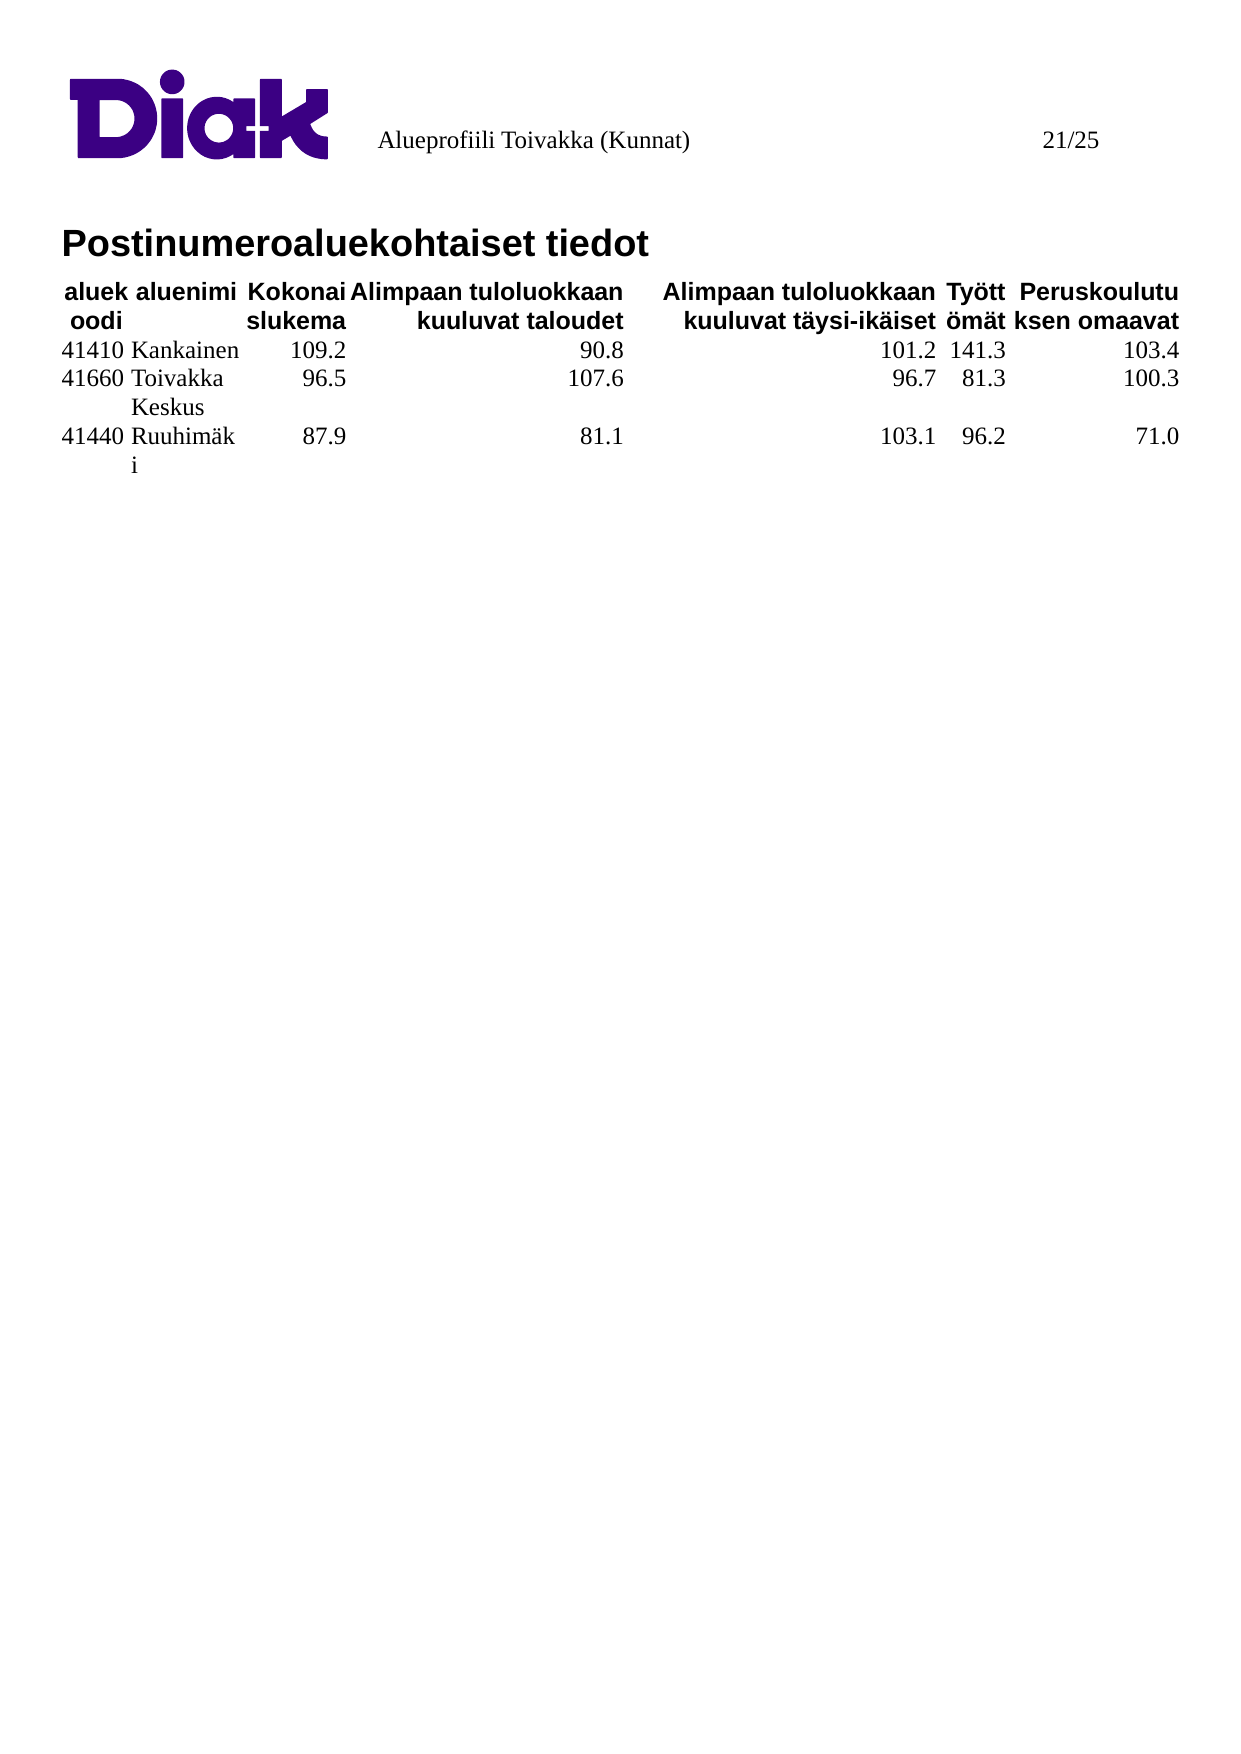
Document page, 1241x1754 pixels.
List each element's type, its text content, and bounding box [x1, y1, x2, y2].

table_cell 103.4 [1005, 335, 1179, 363]
table_cell 96.2 [936, 421, 1005, 478]
table_header Alimpaan tuloluokkaan kuuluvat täysi-ikäiset [624, 277, 936, 335]
table_header aluekoodi [61, 277, 131, 335]
table_cell 71.0 [1005, 421, 1179, 478]
table_cell 103.1 [624, 421, 936, 478]
table_cell 41440 [61, 421, 131, 478]
table_header Alimpaan tuloluokkaan kuuluvat taloudet [346, 277, 624, 335]
table_cell 81.1 [346, 421, 624, 478]
table_cell Kankainen [131, 335, 242, 363]
table_cell Ruuhimäki [131, 421, 242, 478]
table_header Peruskoulutuksen omaavat [1005, 277, 1179, 335]
table_cell 41660 [61, 364, 131, 421]
table_header Kokonaislukema [242, 277, 346, 335]
table_cell 90.8 [346, 335, 624, 363]
table_cell 107.6 [346, 364, 624, 421]
table_cell 109.2 [242, 335, 346, 363]
table_cell 81.3 [936, 364, 1005, 421]
table_cell 100.3 [1005, 364, 1179, 421]
table_cell 96.7 [624, 364, 936, 421]
table_cell 101.2 [624, 335, 936, 363]
table_cell 141.3 [936, 335, 1005, 363]
table_cell Toivakka Keskus [131, 364, 242, 421]
subtitle Postinumeroaluekohtaiset tiedot [61, 221, 1179, 265]
table_cell 41410 [61, 335, 131, 363]
table_cell 87.9 [242, 421, 346, 478]
table_cell 96.5 [242, 364, 346, 421]
table_header Työttömät [936, 277, 1005, 335]
table_header aluenimi [131, 277, 242, 335]
